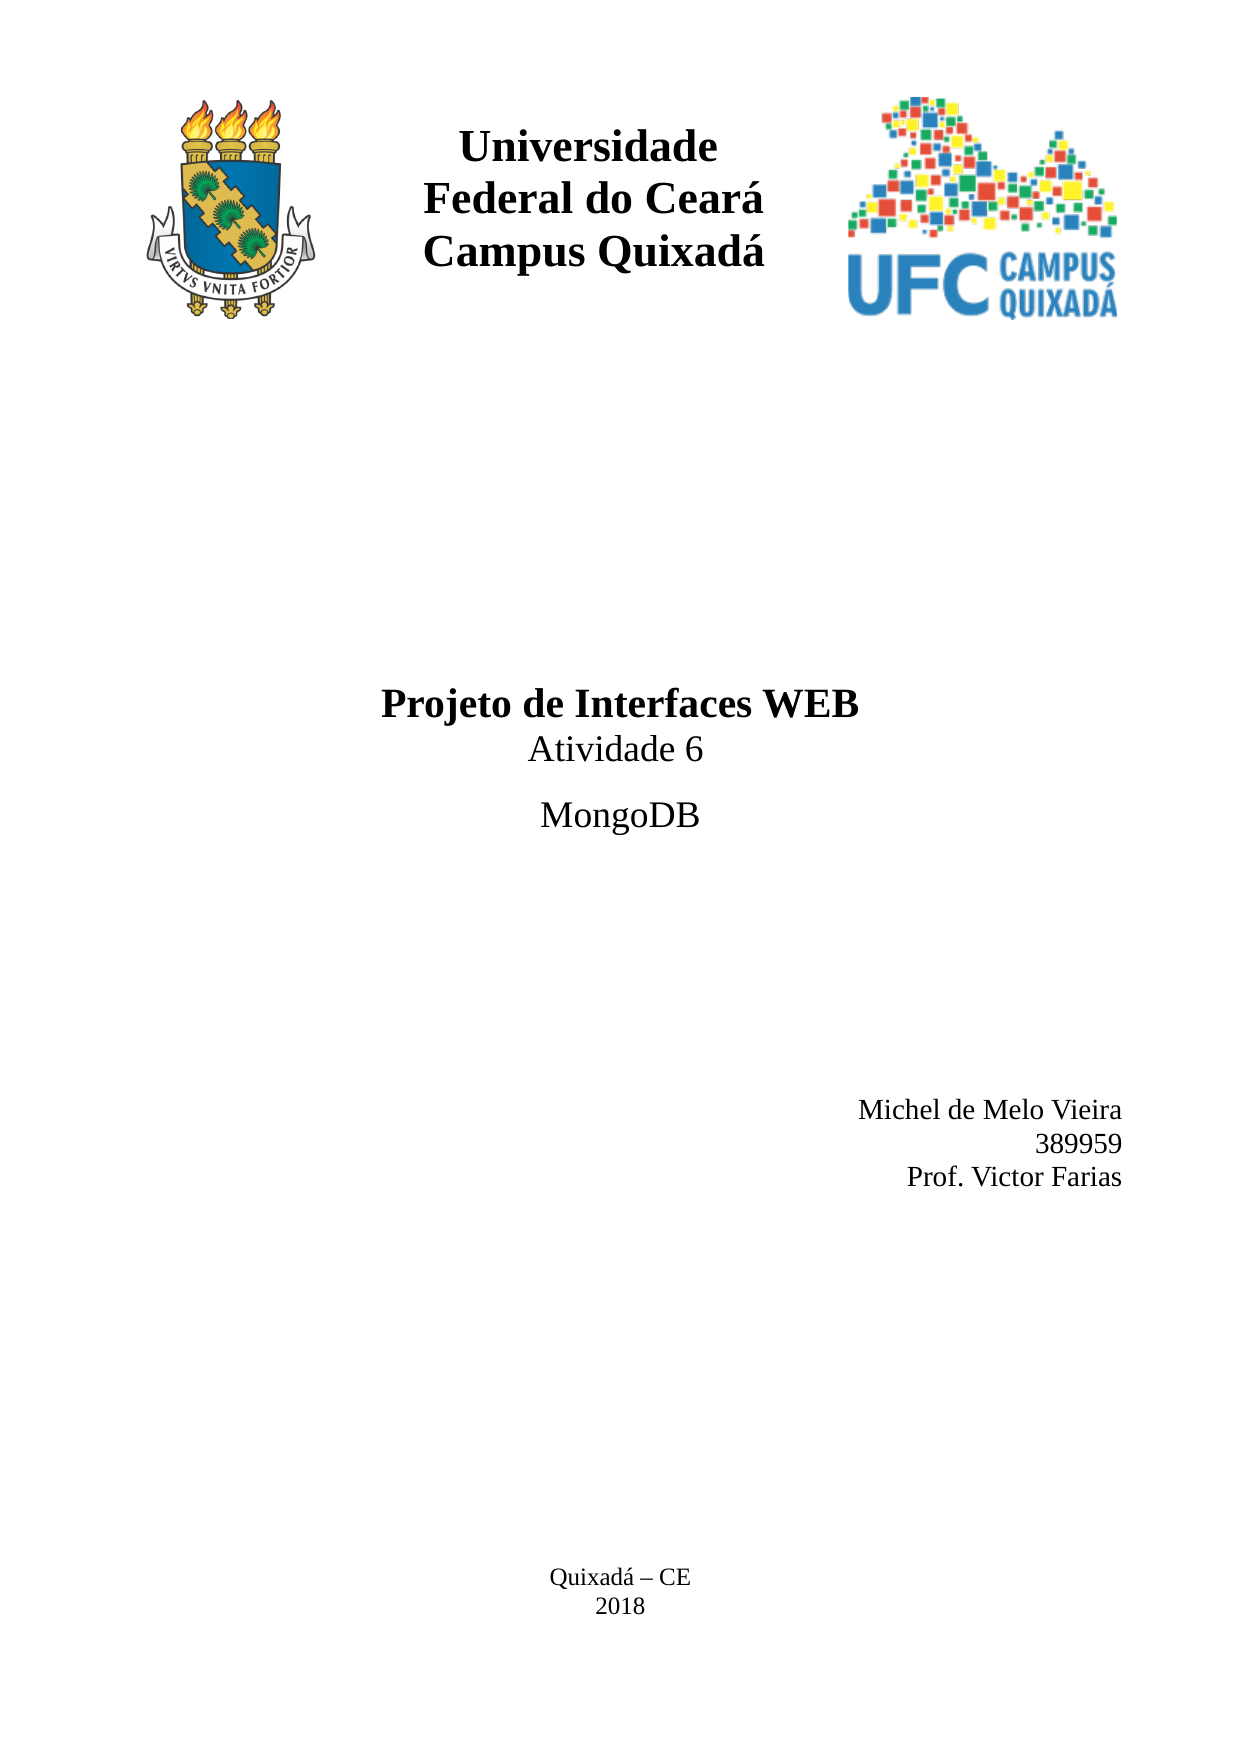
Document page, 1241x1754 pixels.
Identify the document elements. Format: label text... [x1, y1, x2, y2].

text Projeto de Interfaces WEB [118, 679, 1122, 727]
picture [121, 100, 340, 319]
text Prof. Victor Farias [118, 1159, 1122, 1193]
text Michel de Melo Vieira [118, 1092, 1122, 1126]
text 389959 [118, 1126, 1122, 1159]
text Campus Quixadá [340, 223, 848, 276]
text MongoDB [118, 793, 1122, 836]
text Universidade [340, 118, 848, 171]
text 2018 [118, 1591, 1122, 1619]
text Quixadá – CE [118, 1562, 1122, 1591]
picture [848, 97, 1118, 320]
text Federal do Ceará [340, 171, 848, 223]
text Atividade 6 [118, 727, 1122, 770]
